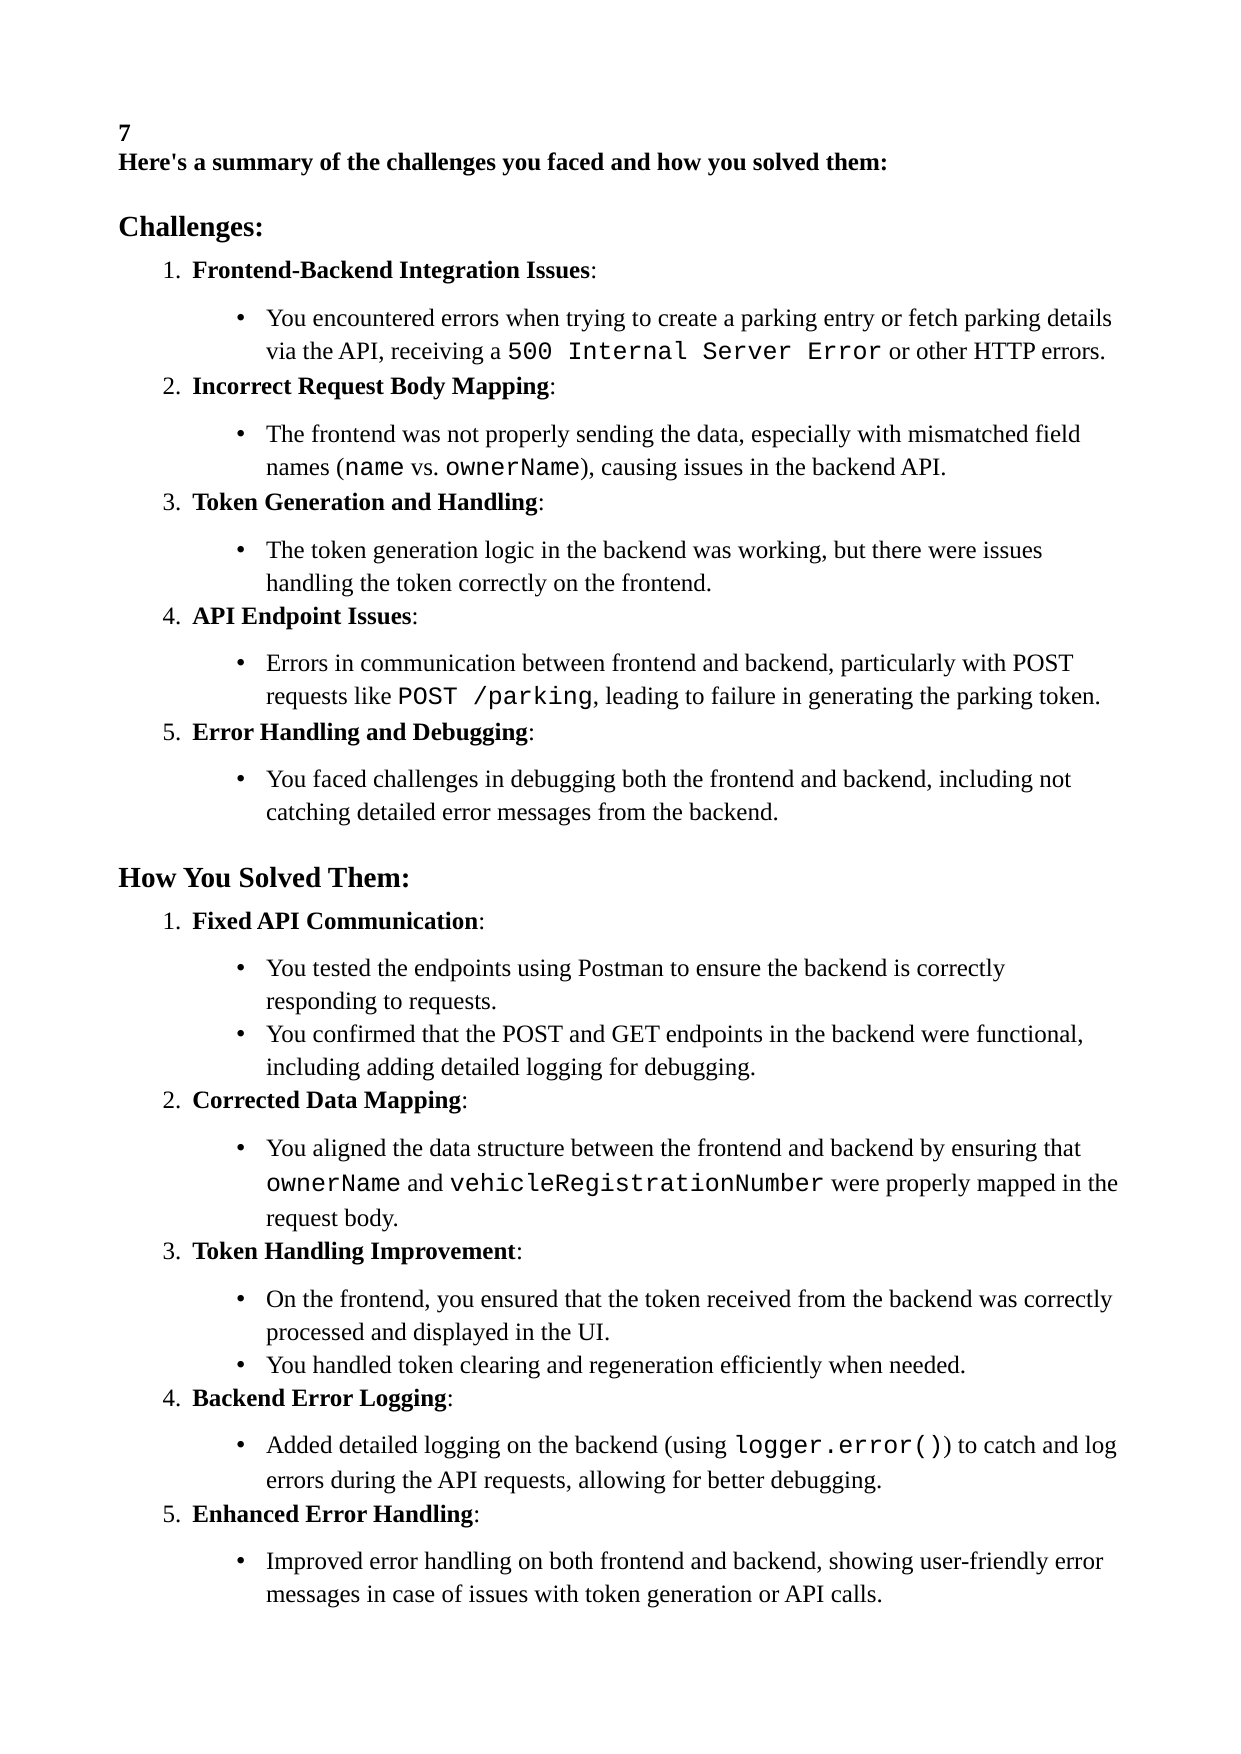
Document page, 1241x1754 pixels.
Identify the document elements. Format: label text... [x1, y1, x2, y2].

list Improved error handling on both frontend and backend, showing user-friendly error messages in case of issues with token generation or API calls. [236, 1546, 1122, 1608]
list You encountered errors when trying to create a parking entry or fetch parking details via the API, receiving a 500 Internal Server Error or other HTTP errors. [236, 303, 1122, 367]
list You tested the endpoints using Postman to ensure the backend is correctly responding to requests. [236, 953, 1122, 1015]
list On the frontend, you ensured that the token received from the backend was correctly processed and displayed in the UI. [236, 1284, 1122, 1346]
list Frontend-Backend Integration Issues: [162, 255, 1122, 284]
list You confirmed that the POST and GET endpoints in the backend were functional, including adding detailed logging for debugging. [236, 1019, 1122, 1081]
text 7 [118, 118, 1122, 147]
list API Endpoint Issues: [162, 601, 1122, 629]
text Here's a summary of the challenges you faced and how you solved them: [118, 147, 1122, 176]
list Incorrect Request Body Mapping: [162, 371, 1122, 400]
subtitle Challenges: [118, 209, 1122, 243]
subtitle How You Solved Them: [118, 860, 1122, 893]
list You aligned the data structure between the frontend and backend by ensuring that ownerName and vehicleRegistrationNumber were properly mapped in the request body. [236, 1133, 1122, 1232]
list Error Handling and Debugging: [162, 717, 1122, 746]
list Added detailed logging on the backend (using logger.error()) to catch and log errors during the API requests, allowing for better debugging. [236, 1431, 1122, 1494]
list You handled token clearing and regeneration efficiently when needed. [236, 1350, 1122, 1379]
list Backend Error Logging: [162, 1383, 1122, 1412]
list Token Handling Improvement: [162, 1236, 1122, 1265]
list Enhanced Error Handling: [162, 1499, 1122, 1527]
list The frontend was not properly sending the data, especially with mismatched field names (name vs. ownerName), causing issues in the backend API. [236, 419, 1122, 483]
list Fixed API Communication: [162, 906, 1122, 934]
list You faced challenges in debugging both the frontend and backend, including not catching detailed error messages from the backend. [236, 764, 1122, 826]
list Corrected Data Mapping: [162, 1085, 1122, 1114]
list Token Generation and Handling: [162, 487, 1122, 516]
list Errors in communication between frontend and backend, particularly with POST requests like POST /parking, leading to failure in generating the parking token. [236, 648, 1122, 712]
list The token generation logic in the backend was working, but there were issues handling the token correctly on the frontend. [236, 535, 1122, 597]
